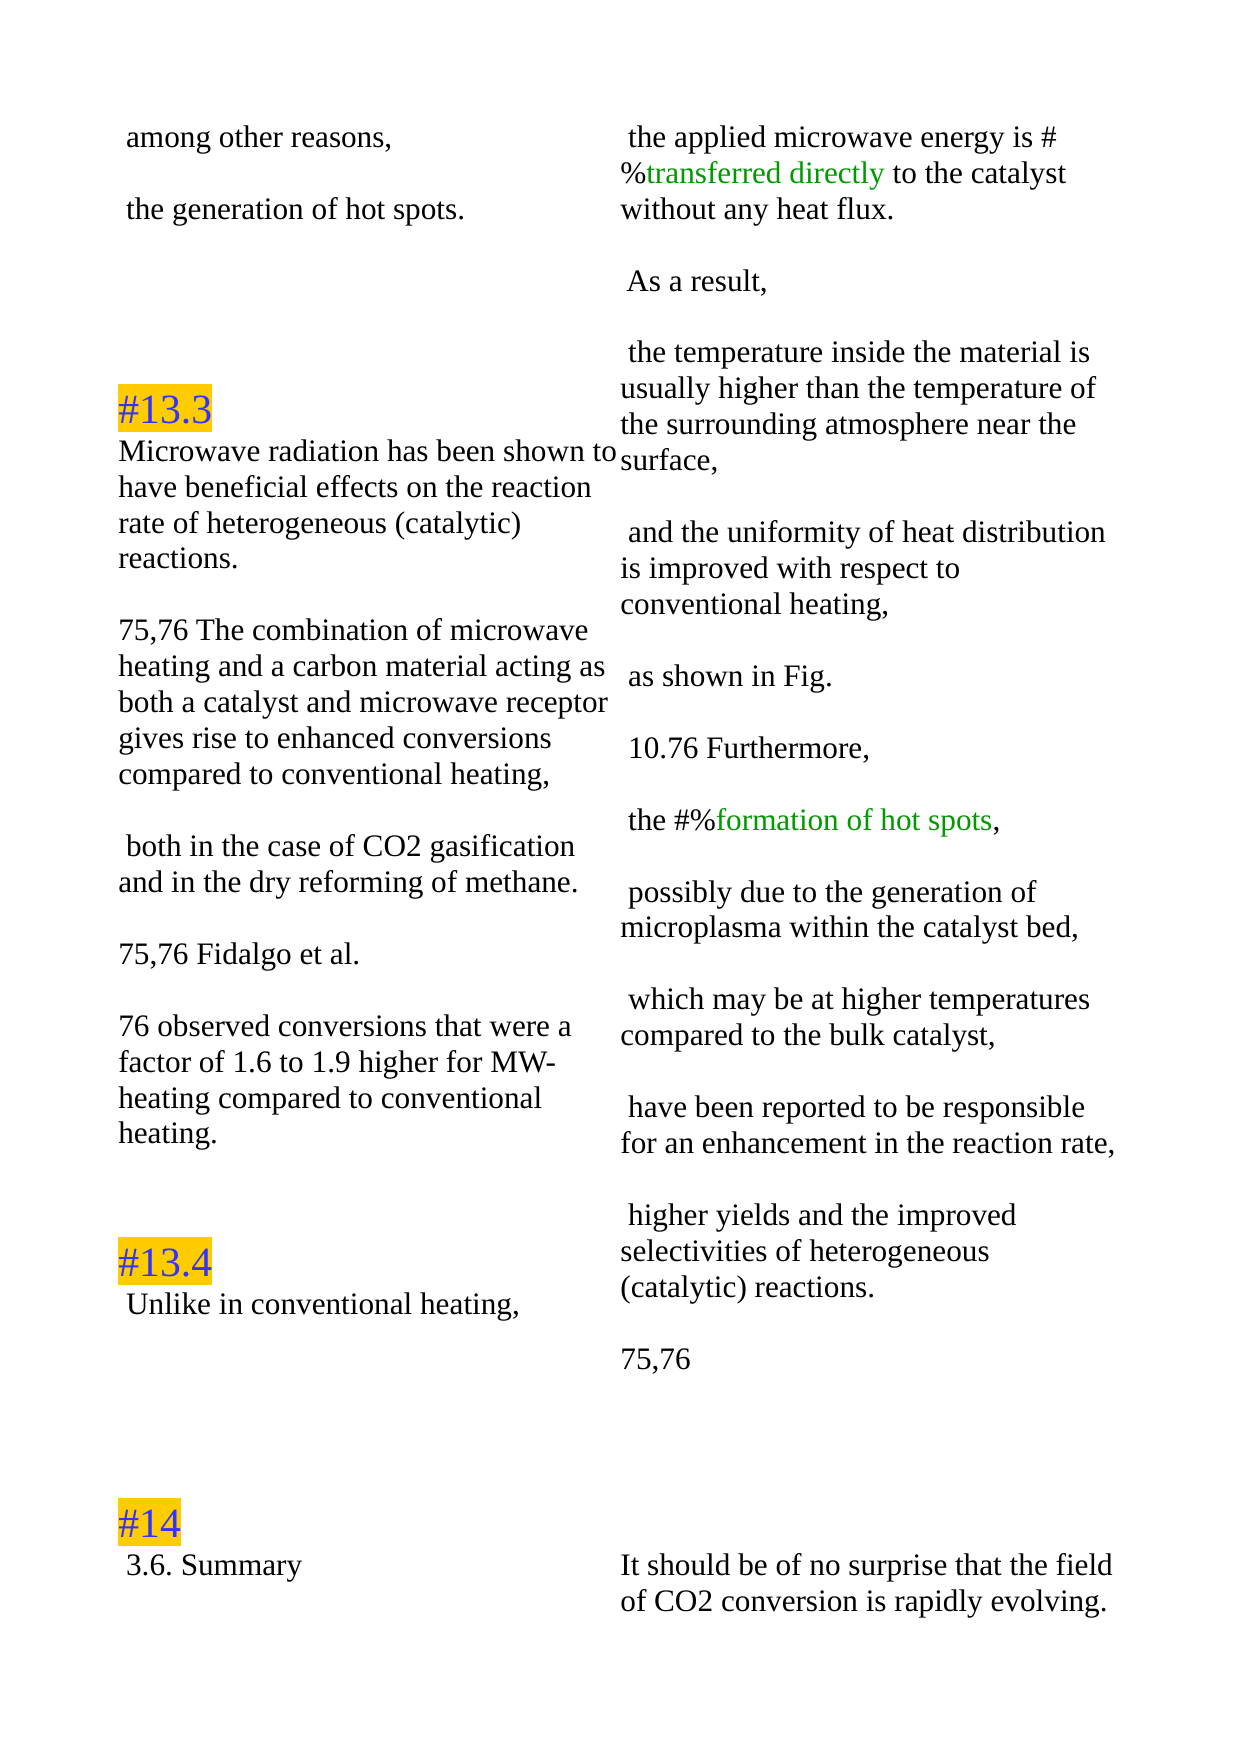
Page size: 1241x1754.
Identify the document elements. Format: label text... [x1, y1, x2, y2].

text the temperature inside the material is usually higher than the temperature of the surrounding atmosphere near the surface, [620, 334, 1122, 477]
text Unlike in conventional heating, [118, 1285, 620, 1321]
text 76 observed conversions that were a factor of 1.6 to 1.9 higher for MW-heating compared to conventional heating. [118, 1007, 620, 1151]
text #13.4 [118, 1237, 620, 1285]
text have been reported to be responsible for an enhancement in the reaction rate, [620, 1088, 1122, 1160]
text as shown in Fig. [620, 657, 1122, 693]
text among other reasons, [118, 118, 620, 154]
text 75,76 The combination of microwave heating and a carbon material acting as both a catalyst and microwave receptor gives rise to enhanced conversions compared to conventional heating, [118, 612, 620, 791]
text Microwave radiation has been shown to have beneficial effects on the reaction rate of heterogeneous (catalytic) reactions. [118, 432, 620, 576]
text both in the case of CO2 gasification and in the dry reforming of methane. [118, 827, 620, 899]
text the applied microwave energy is #%transferred directly to the catalyst without any heat flux. [620, 118, 1122, 226]
text 10.76 Furthermore, [620, 729, 1122, 765]
text #13.3 [118, 384, 620, 432]
text and the uniformity of heat distribution is improved with respect to conventional heating, [620, 513, 1122, 621]
text As a result, [620, 262, 1122, 298]
text which may be at higher temperatures compared to the bulk catalyst, [620, 981, 1122, 1052]
text higher yields and the improved selectivities of heterogeneous (catalytic) reactions. [620, 1196, 1122, 1304]
text the generation of hot spots. [118, 190, 620, 226]
text possibly due to the generation of microplasma within the catalyst bed, [620, 873, 1122, 945]
text It should be of no surprise that the field of CO2 conversion is rapidly evolving. [620, 1546, 1122, 1618]
text 75,76 [620, 1340, 1122, 1376]
text #14 [118, 1498, 1122, 1546]
text 75,76 Fidalgo et al. [118, 935, 620, 971]
text 3.6. Summary [118, 1546, 620, 1582]
text the #%formation of hot spots, [620, 801, 1122, 837]
